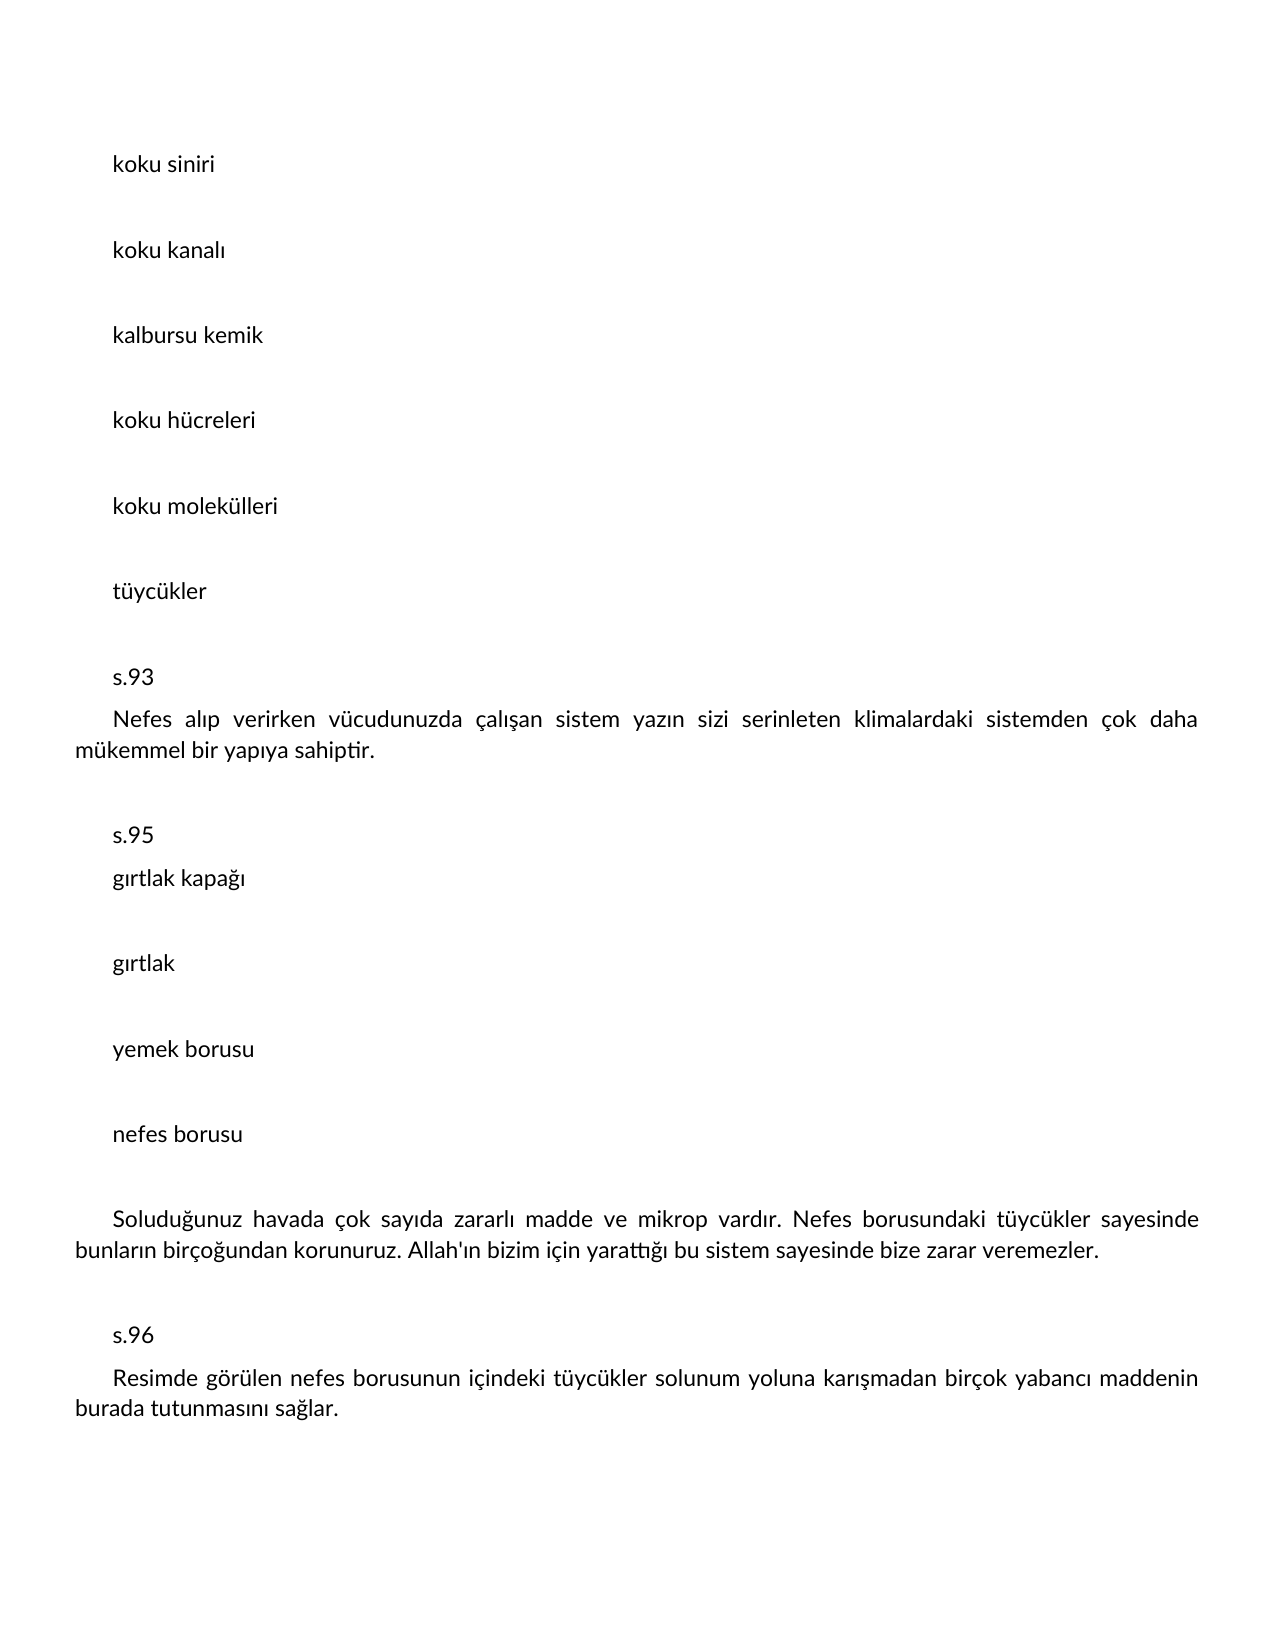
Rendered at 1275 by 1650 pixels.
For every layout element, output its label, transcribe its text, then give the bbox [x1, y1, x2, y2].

text gırtlak [75, 949, 1200, 976]
text koku kanalı [75, 235, 1200, 263]
text tüycükler [75, 577, 1200, 604]
text koku siniri [75, 150, 1200, 177]
text s.95 [75, 821, 1200, 848]
text Soluduğunuz havada çok sayıda zararlı madde ve mikrop vardır. Nefes borusundaki tüycükler sayesinde bunların birçoğundan korunuruz. Allah'ın bizim için yarattığı bu sistem sayesinde bize zarar veremezler. [75, 1205, 1200, 1263]
text nefes borusu [75, 1120, 1200, 1147]
text s.93 [75, 662, 1200, 690]
text kalbursu kemik [75, 321, 1200, 348]
text Resimde görülen nefes borusunun içindeki tüycükler solunum yoluna karışmadan birçok yabancı maddenin burada tutunmasını sağlar. [75, 1363, 1200, 1421]
text gırtlak kapağı [75, 863, 1200, 891]
text Nefes alıp verirken vücudunuzda çalışan sistem yazın sizi serinleten klimalardaki sistemden çok daha mükemmel bir yapıya sahiptir. [75, 705, 1200, 763]
text s.96 [75, 1321, 1200, 1348]
text yemek borusu [75, 1034, 1200, 1062]
text koku hücreleri [75, 406, 1200, 434]
text koku molekülleri [75, 492, 1200, 519]
